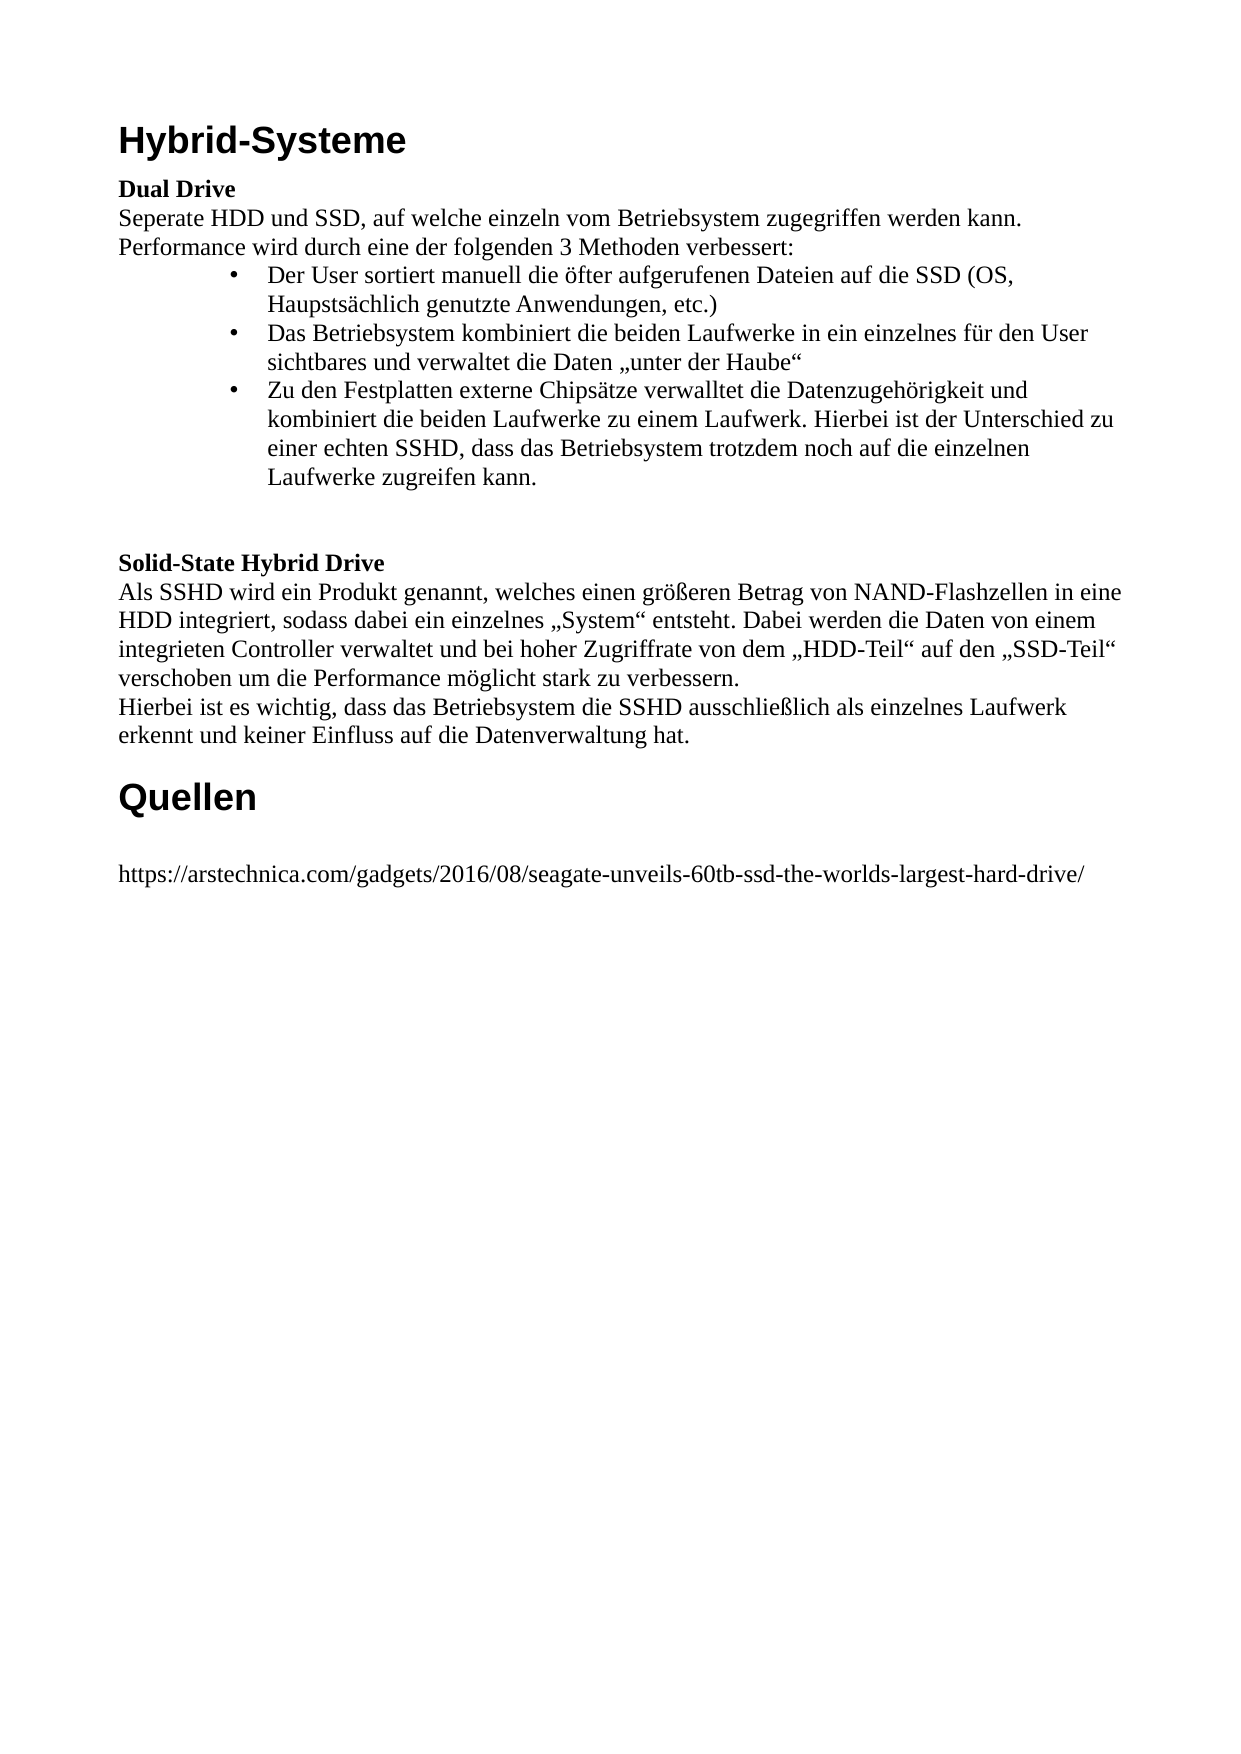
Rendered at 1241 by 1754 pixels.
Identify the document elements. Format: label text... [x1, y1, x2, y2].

subtitle Hybrid-Systeme [118, 118, 1122, 162]
list Zu den Festplatten externe Chipsätze verwalltet die Datenzugehörigkeit und kombiniert die beiden Laufwerke zu einem Laufwerk. Hierbei ist der Unterschied zu einer echten SSHD, dass das Betriebsystem trotzdem noch auf die einzelnen Laufwerke zugreifen kann. [229, 376, 1122, 491]
list Der User sortiert manuell die öfter aufgerufenen Dateien auf die SSD (OS, Haupstsächlich genutzte Anwendungen, etc.) [229, 261, 1122, 318]
text Hierbei ist es wichtig, dass das Betriebsystem die SSHD ausschließlich als einzelnes Laufwerk erkennt und keiner Einfluss auf die Datenverwaltung hat. [118, 692, 1122, 749]
list Das Betriebsystem kombiniert die beiden Laufwerke in ein einzelnes für den User sichtbares und verwaltet die Daten „unter der Haube“ [229, 318, 1122, 376]
text Als SSHD wird ein Produkt genannt, welches einen größeren Betrag von NAND-Flashzellen in eine HDD integriert, sodass dabei ein einzelnes „System“ entsteht. Dabei werden die Daten von einem integrieten Controller verwaltet und bei hoher Zugriffrate von dem „HDD-Teil“ auf den „SSD-Teil“ verschoben um die Performance möglicht stark zu verbessern. [118, 577, 1122, 692]
text Performance wird durch eine der folgenden 3 Methoden verbessert: [118, 232, 1122, 261]
subtitle Quellen [118, 774, 1122, 818]
text Dual Drive [118, 174, 1122, 203]
text Solid-State Hybrid Drive [118, 548, 1122, 577]
text Seperate HDD und SSD, auf welche einzeln vom Betriebsystem zugegriffen werden kann. [118, 203, 1122, 232]
text https://arstechnica.com/gadgets/2016/08/seagate-unveils-60tb-ssd-the-worlds-largest-hard-drive/ [118, 859, 1122, 888]
